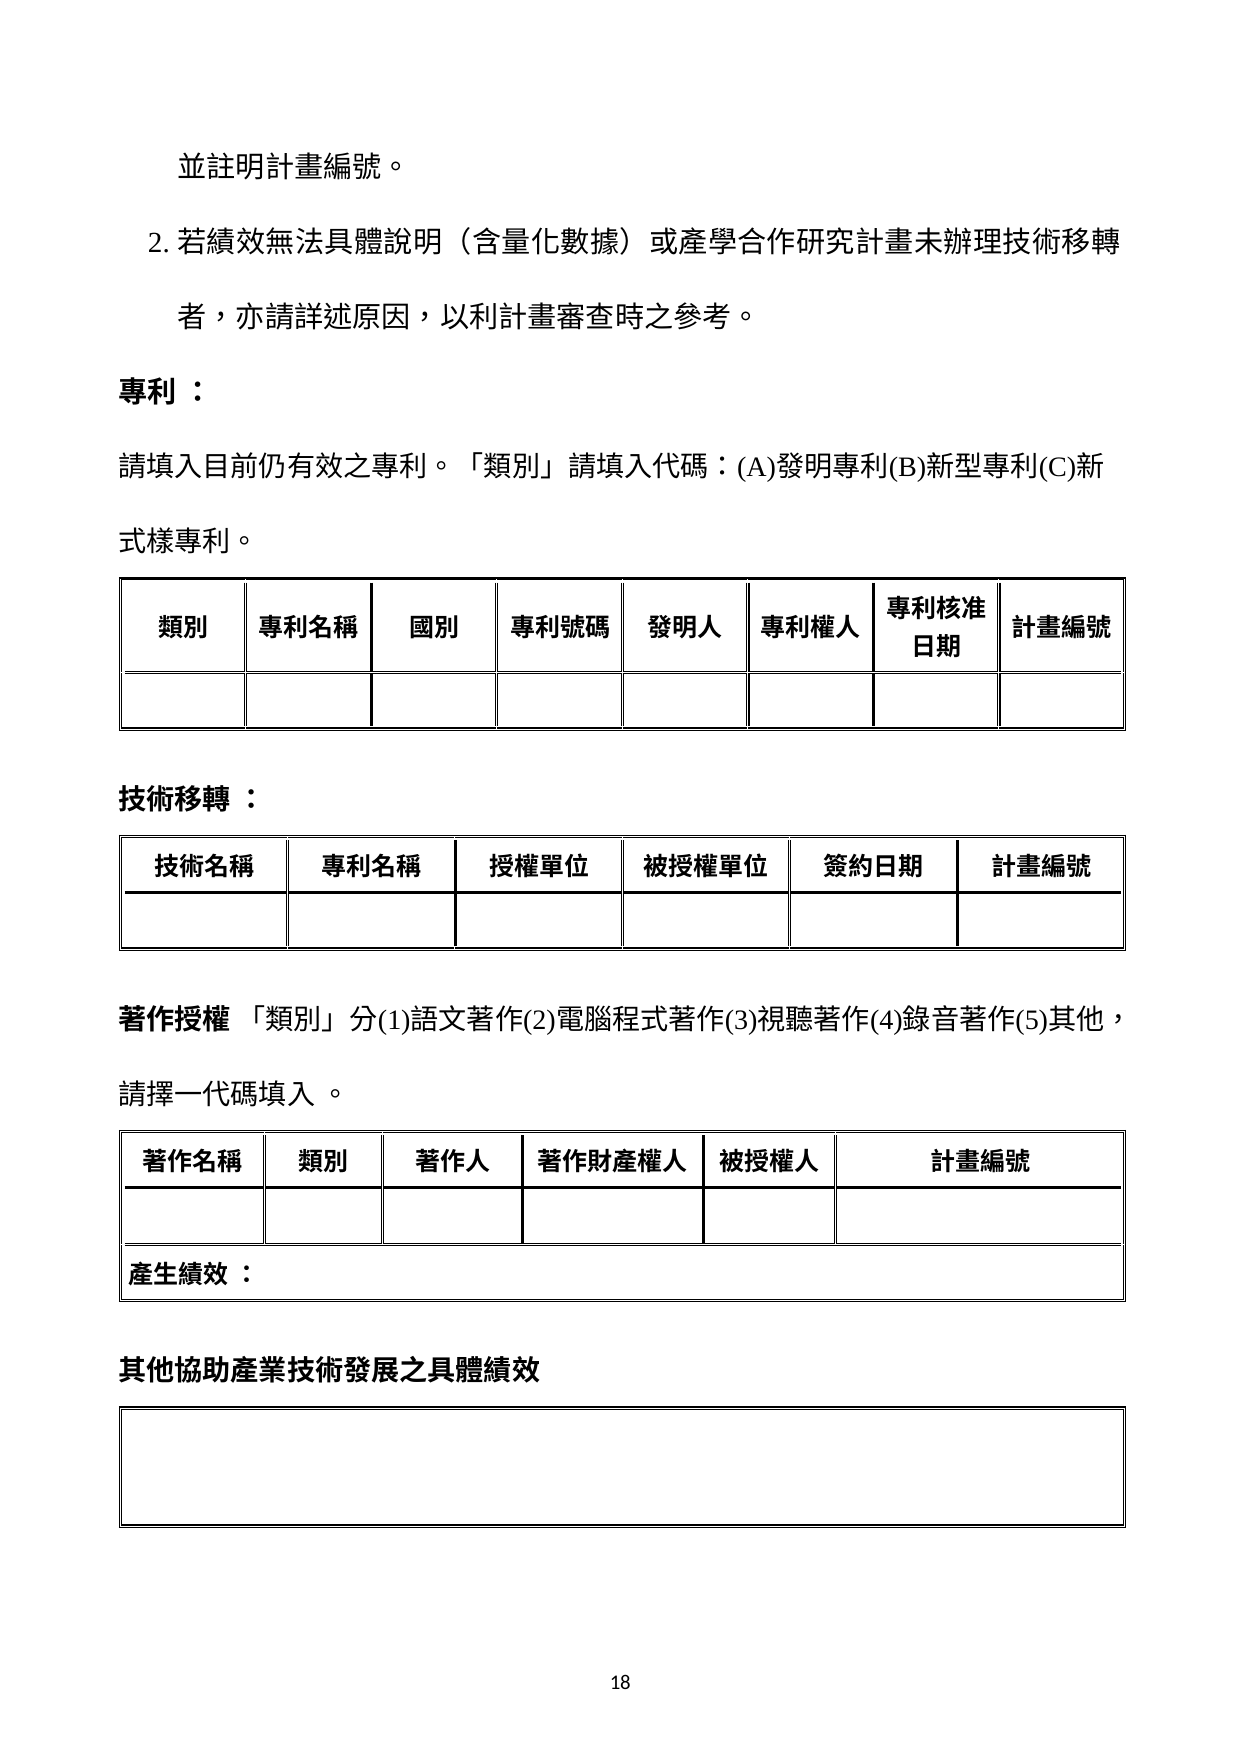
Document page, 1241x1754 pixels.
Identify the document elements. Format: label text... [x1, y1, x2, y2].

table_header 著作財產權人 [522, 1133, 703, 1186]
table_cell [371, 674, 497, 727]
list 請務必填寫申請截止日前5年所有研究計畫之重要績效、主要研發成果說明，或執行本會各類產學合作研究計畫、專題研究計畫之研發成果績效（包括：智慧財產權、專利、技術移轉、論文發表、獲選為本會未來科技展展出技術等），如屬本會補助研究計畫（尤其各類產學合作研究計畫）之研發成果績效請計畫主持人及共同主持人提出具體說明（含量化數據），並註明計畫編號。 [148, 127, 1122, 202]
table_header 專利名稱 [246, 580, 371, 671]
table_cell [623, 894, 790, 947]
list 專利 ： [118, 352, 1122, 427]
list 若績效無法具體說明（含量化數據）或產學合作研究計畫未辦理技術移轉者，亦請詳述原因，以利計畫審查時之參考。 [148, 202, 1122, 352]
table_header 被授權人 [703, 1133, 836, 1186]
table_cell [837, 1186, 1123, 1242]
text 著作授權 「類別」分(1)語文著作(2)電腦程式著作(3)視聽著作(4)錄音著作(5)其他，請擇一代碼填入 。 [118, 980, 1122, 1130]
table_header 專利權人 [748, 580, 873, 671]
table_cell [524, 1189, 702, 1242]
table_header 簽約日期 [790, 838, 957, 891]
table_cell [122, 1186, 263, 1242]
table_header 授權單位 [455, 838, 623, 891]
table_header 類別 [265, 1133, 382, 1186]
table_header 專利名稱 [288, 836, 455, 891]
table_cell [705, 1189, 834, 1242]
table_cell [999, 671, 1124, 727]
table_header 國別 [371, 580, 497, 671]
text 其他協助產業技術發展之具體績效 [118, 1331, 1122, 1406]
table_cell [873, 671, 999, 727]
text 技術移轉 ： [118, 759, 1122, 834]
table_cell [288, 894, 455, 947]
table_cell [957, 891, 1123, 947]
table_header 類別 [122, 580, 246, 671]
text 請填入目前仍有效之專利。「類別」請填入代碼：(A)發明專利(B)新型專利(C)新式樣專利。 [118, 427, 1122, 577]
table_header 發明人 [623, 579, 748, 671]
table_cell [246, 674, 371, 727]
table_header 著作人 [383, 1133, 522, 1186]
table_header 著作名稱 [122, 1133, 265, 1186]
table_cell 產生績效 ： [122, 1243, 1123, 1299]
table_cell [623, 671, 748, 727]
table_header 專利號碼 [497, 580, 622, 671]
table_cell [122, 891, 288, 947]
table_header 被授權單位 [623, 838, 790, 891]
table_header 計畫編號 [999, 580, 1123, 671]
table_cell [384, 1189, 521, 1242]
table_header 技術名稱 [122, 838, 288, 891]
table_cell [790, 894, 957, 947]
table_header 計畫編號 [957, 838, 1123, 891]
table_header 專利核准 日期 [873, 579, 999, 671]
table_cell [266, 1189, 381, 1242]
table_cell [497, 674, 622, 727]
table_cell [120, 671, 246, 727]
table_cell [748, 674, 873, 727]
table_header [122, 1410, 1123, 1524]
table_cell [455, 894, 623, 947]
table_header 計畫編號 [836, 1133, 1123, 1186]
